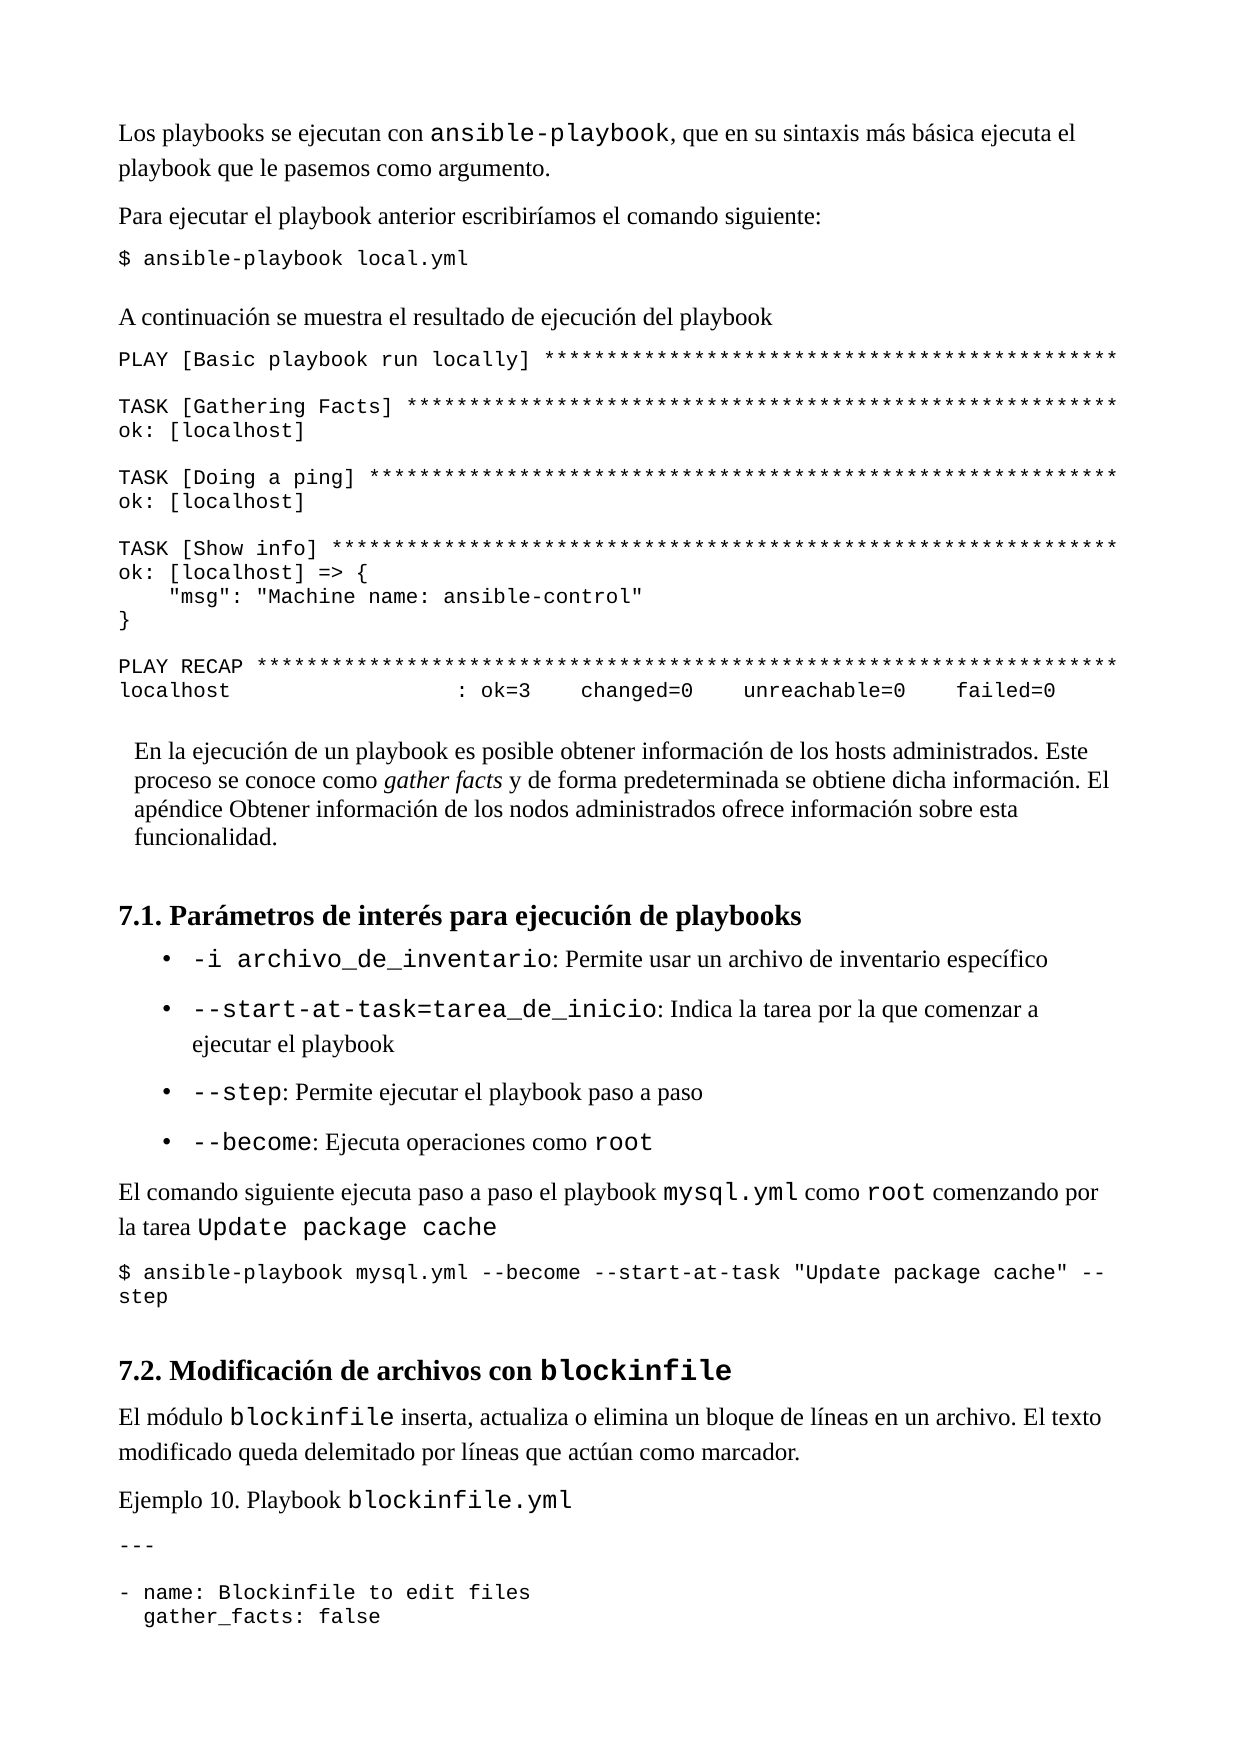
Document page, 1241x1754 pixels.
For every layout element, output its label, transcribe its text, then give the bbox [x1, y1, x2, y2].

text Para ejecutar el playbook anterior escribiríamos el comando siguiente: [118, 201, 1122, 229]
text localhost : ok=3 changed=0 unreachable=0 failed=0 [118, 680, 1122, 704]
text } [118, 609, 1122, 633]
text - name: Blockinfile to edit files [118, 1582, 1122, 1606]
text "msg": "Machine name: ansible-control" [118, 586, 1122, 609]
subtitle 7.2. Modificación de archivos con blockinfile [118, 1353, 1122, 1389]
table_header [118, 733, 131, 884]
subtitle 7.1. Parámetros de interés para ejecución de playbooks [118, 898, 1122, 932]
list --step: Permite ejecutar el playbook paso a paso [162, 1077, 1122, 1108]
text El comando siguiente ejecuta paso a paso el playbook mysql.yml como root comenzando por la tarea Update package cache [118, 1177, 1122, 1243]
table_header En la ejecución de un playbook es posible obtener información de los hosts administrados. Este proceso se conoce como gather facts y de forma predeterminada se obtiene dicha información. El apéndice Obtener información de los nodos administrados ofrece información sobre esta funcionalidad. [131, 733, 1122, 884]
text ok: [localhost] [118, 420, 1122, 444]
text PLAY RECAP ********************************************************************* [118, 657, 1122, 680]
text Ejemplo 10. Playbook blockinfile.yml [118, 1485, 1122, 1516]
text Los playbooks se ejecutan con ansible-playbook, que en su sintaxis más básica ejecuta el playbook que le pasemos como argumento. [118, 118, 1122, 182]
text --- [118, 1535, 1122, 1558]
list --start-at-task=tarea_de_inicio: Indica la tarea por la que comenzar a ejecutar el playbook [162, 994, 1122, 1058]
text ok: [localhost] => { [118, 562, 1122, 586]
text ok: [localhost] [118, 491, 1122, 515]
text A continuación se muestra el resultado de ejecución del playbook [118, 302, 1122, 330]
text TASK [Gathering Facts] ********************************************************* [118, 396, 1122, 420]
text $ ansible-playbook mysql.yml --become --start-at-task "Update package cache" --step [118, 1262, 1122, 1309]
text El módulo blockinfile inserta, actualiza o elimina un bloque de líneas en un archivo. El texto modificado queda delemitado por líneas que actúan como marcador. [118, 1402, 1122, 1466]
text TASK [Show info] *************************************************************** [118, 538, 1122, 562]
text TASK [Doing a ping] ************************************************************ [118, 467, 1122, 491]
text $ ansible-playbook local.yml [118, 248, 1122, 272]
text gather_facts: false [118, 1606, 1122, 1629]
list -i archivo_de_inventario: Permite usar un archivo de inventario específico [162, 944, 1122, 975]
list --become: Ejecuta operaciones como root [162, 1127, 1122, 1158]
text PLAY [Basic playbook run locally] ********************************************** [118, 349, 1122, 373]
